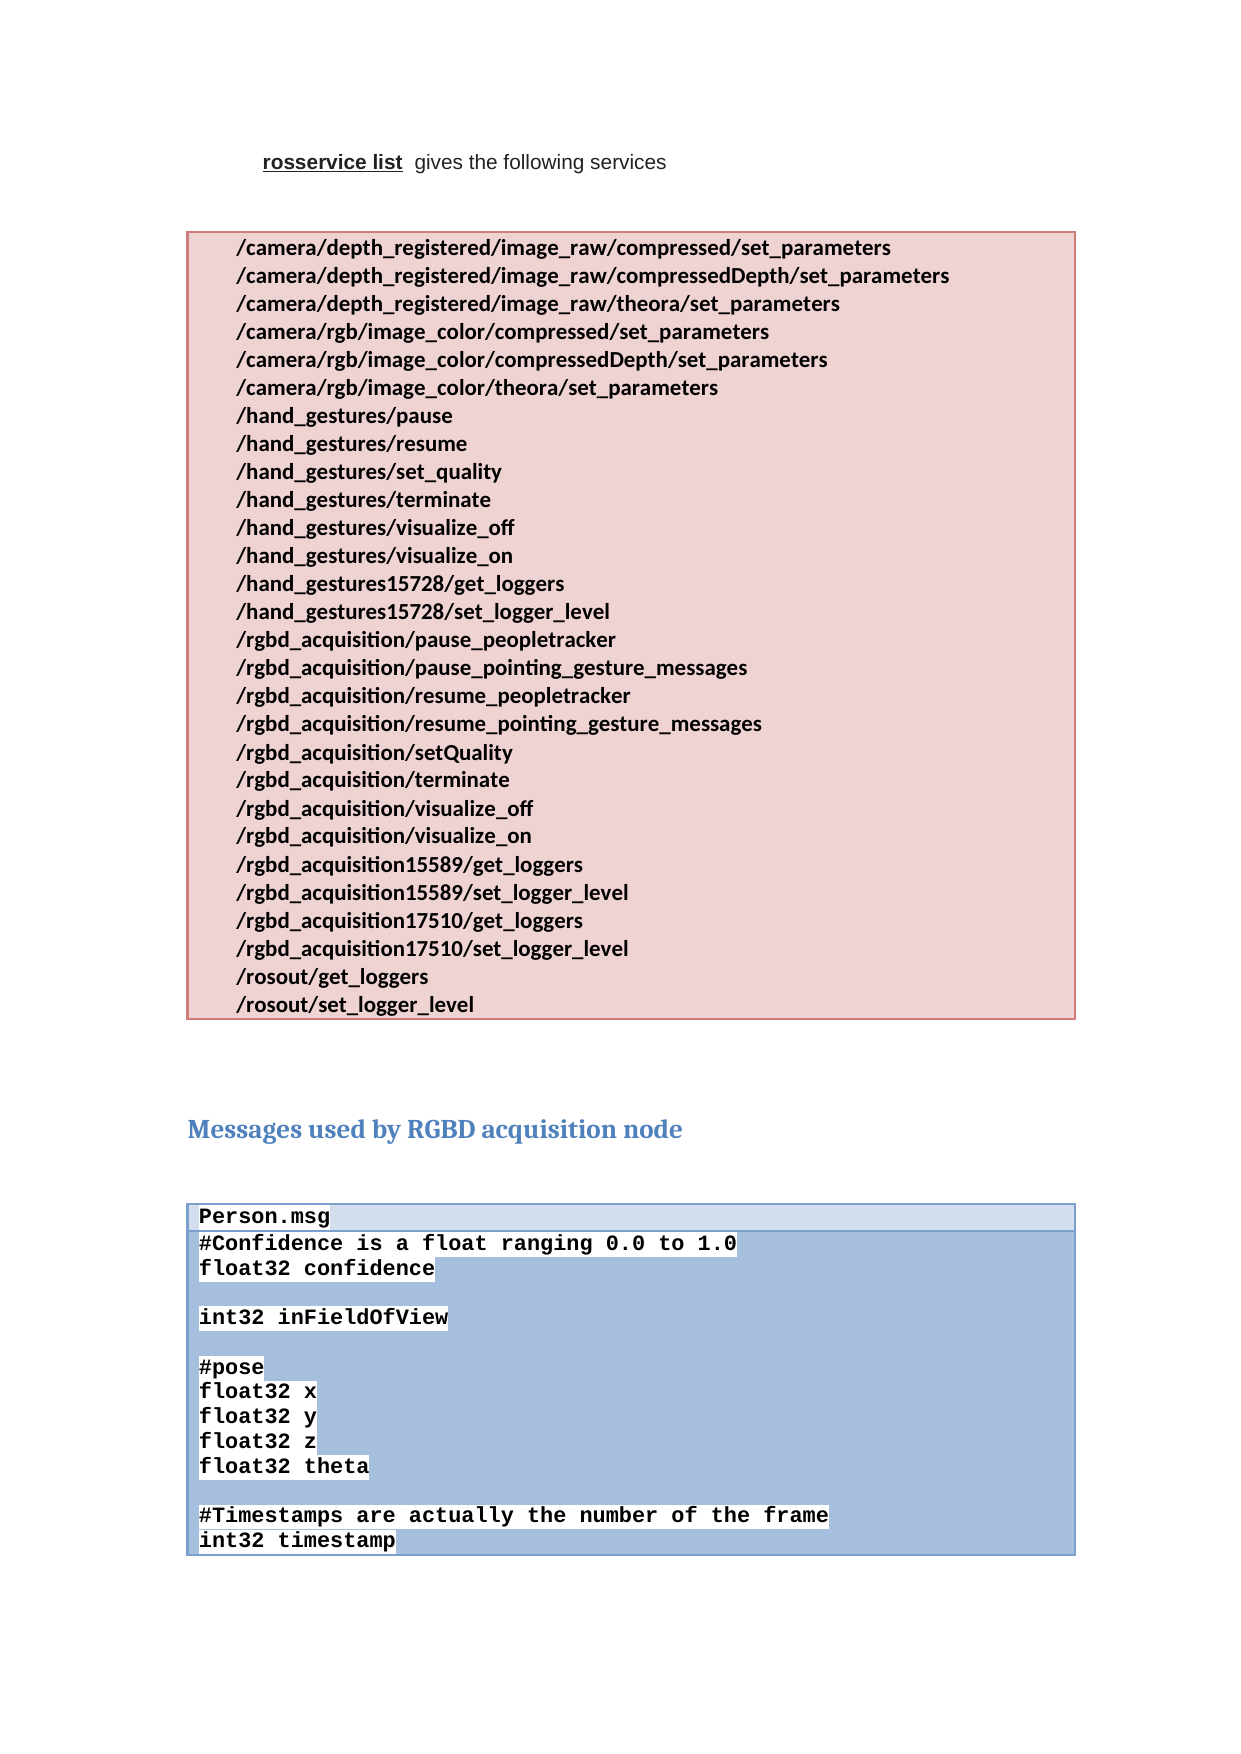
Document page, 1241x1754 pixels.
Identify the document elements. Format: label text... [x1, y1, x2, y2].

table_header Person.msg [189, 1205, 1074, 1230]
table_cell #Confidence is a float ranging 0.0 to 1.0 float32 confidence int32 inFieldOfView #pose float32 x float32 y float32 z float32 theta #Timestamps are actually the number of the frame int32 timestamp [189, 1232, 1074, 1554]
subtitle Messages used by RGBD acquisition node [187, 1114, 1053, 1145]
table_header /camera/depth_registered/image_raw/compressed/set_parameters /camera/depth_registered/image_raw/compressedDepth/set_parameters /camera/depth_registered/image_raw/theora/set_parameters /camera/rgb/image_color/compressed/set_parameters /camera/rgb/image_color/compressedDepth/set_parameters /camera/rgb/image_color/theora/set_parameters /hand_gestures/pause /hand_gestures/resume /hand_gestures/set_quality /hand_gestures/terminate /hand_gestures/visualize_off /hand_gestures/visualize_on /hand_gestures15728/get_loggers /hand_gestures15728/set_logger_level /rgbd_acquisition/pause_peopletracker /rgbd_acquisition/pause_pointing_gesture_messages /rgbd_acquisition/resume_peopletracker /rgbd_acquisition/resume_pointing_gesture_messages /rgbd_acquisition/setQuality /rgbd_acquisition/terminate /rgbd_acquisition/visualize_off /rgbd_acquisition/visualize_on /rgbd_acquisition15589/get_loggers /rgbd_acquisition15589/set_logger_level /rgbd_acquisition17510/get_loggers /rgbd_acquisition17510/set_logger_level /rosout/get_loggers /rosout/set_logger_level [189, 233, 1074, 1018]
list rosservice list gives the following services [262, 150, 1053, 206]
